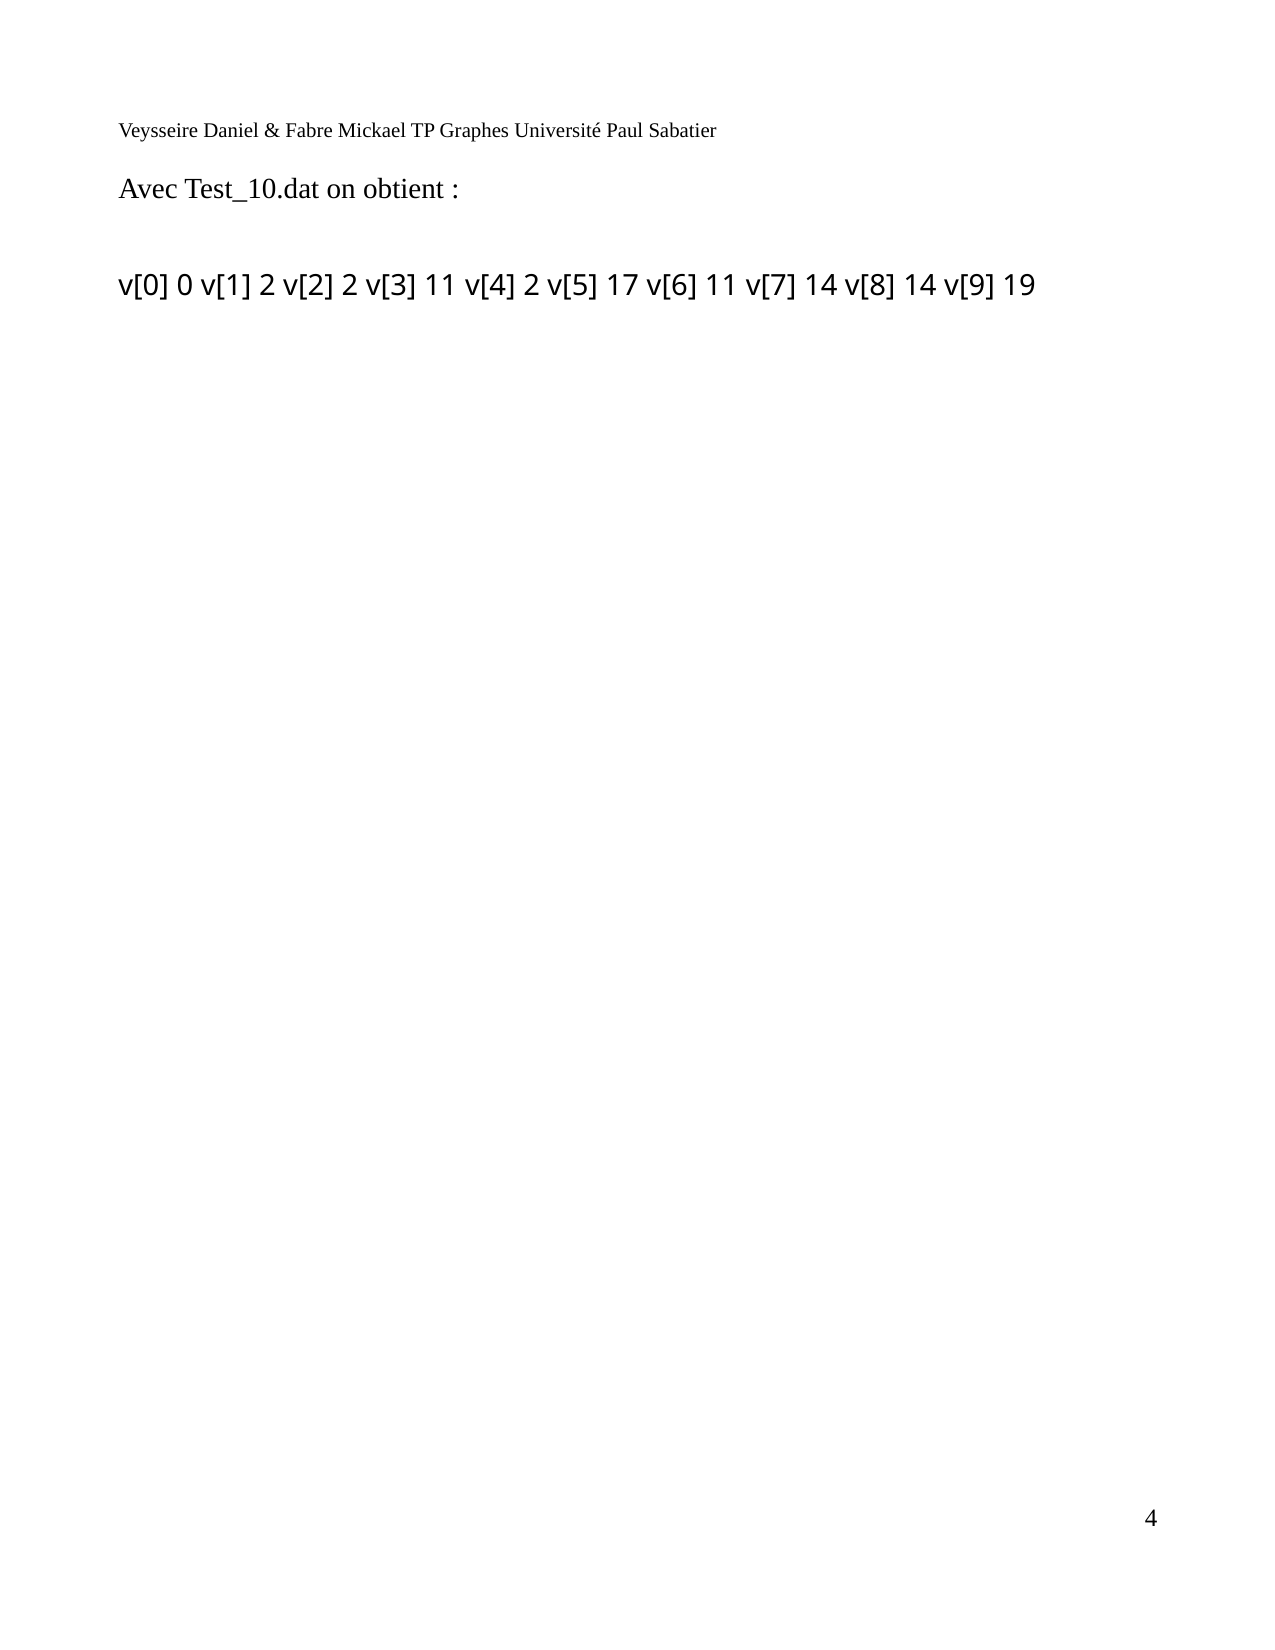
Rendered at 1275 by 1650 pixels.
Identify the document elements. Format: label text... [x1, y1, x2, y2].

text Avec Test_10.dat on obtient : [118, 172, 1157, 205]
text v[0] 0 v[1] 2 v[2] 2 v[3] 11 v[4] 2 v[5] 17 v[6] 11 v[7] 14 v[8] 14 v[9] 19 [118, 264, 1157, 303]
